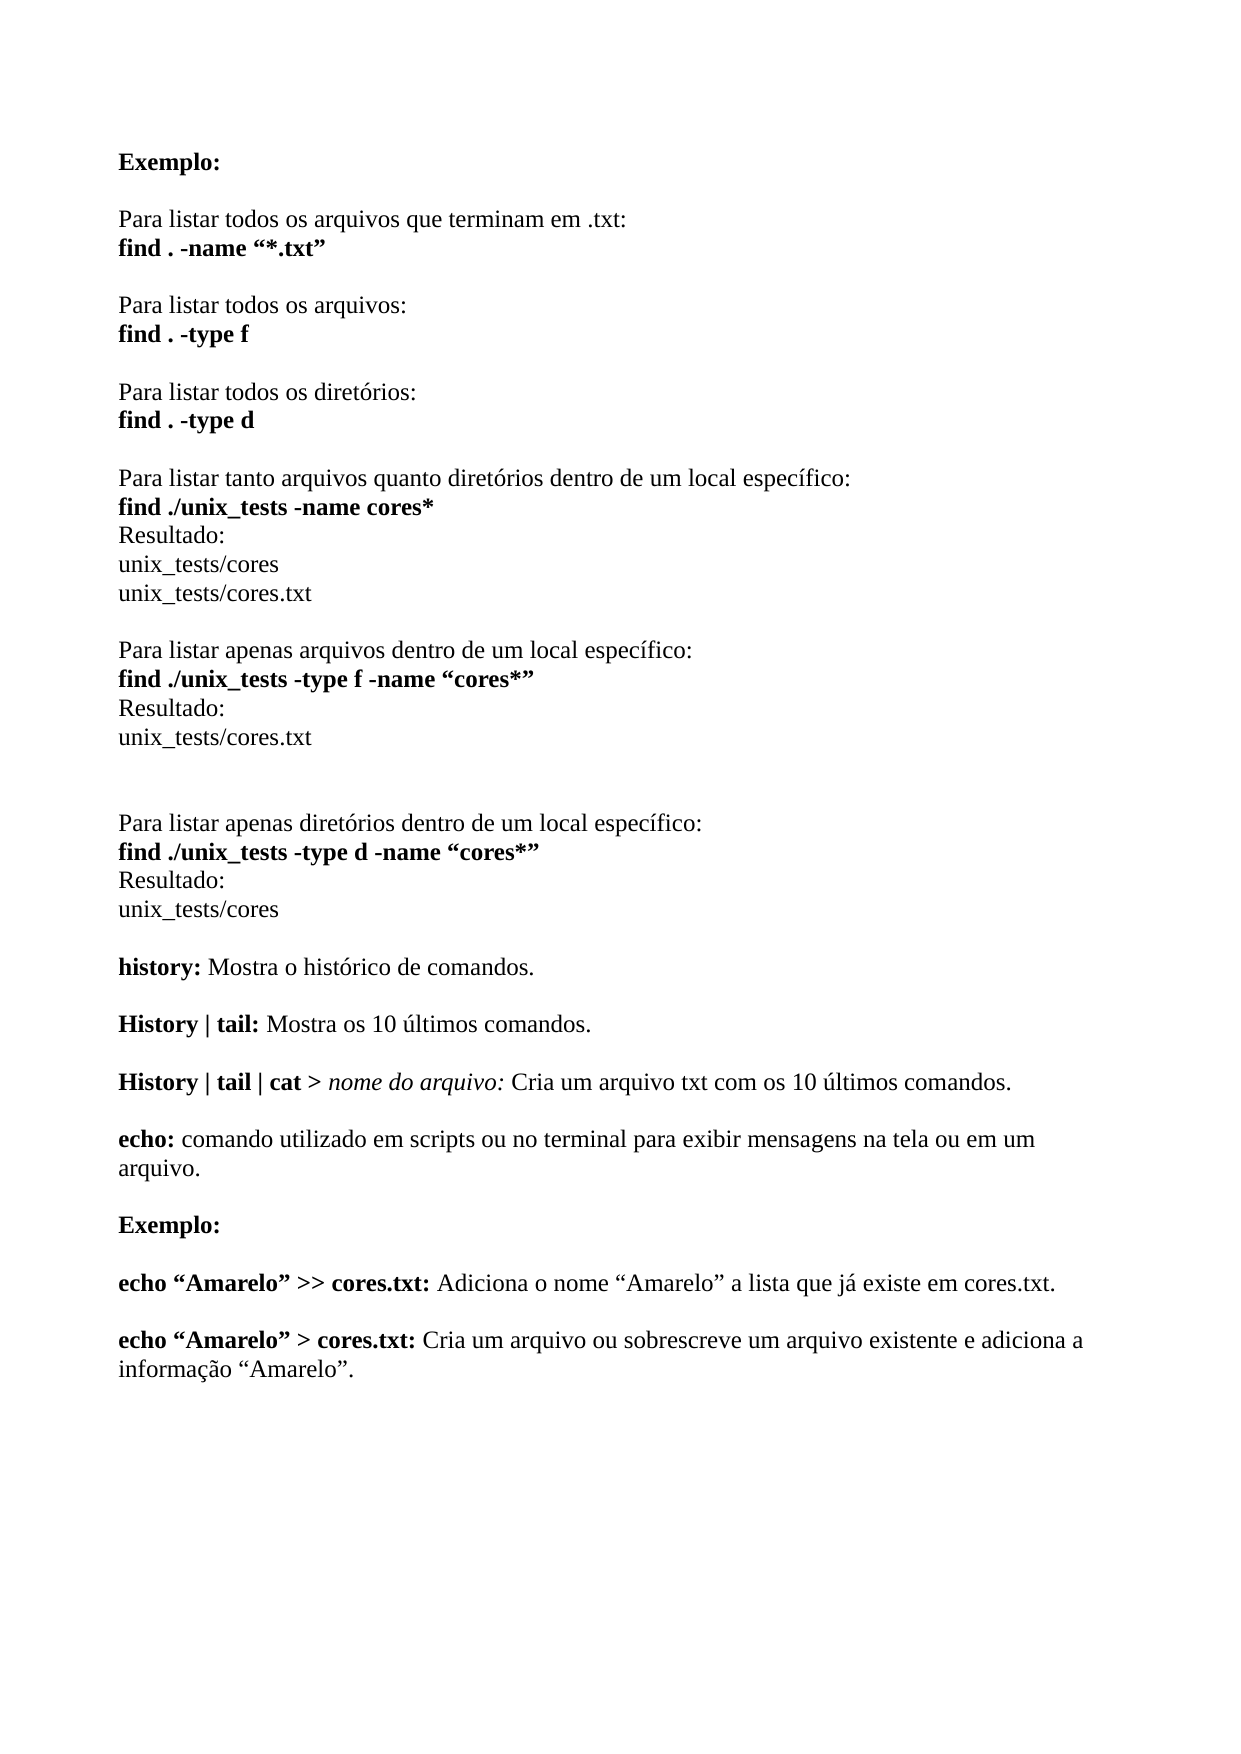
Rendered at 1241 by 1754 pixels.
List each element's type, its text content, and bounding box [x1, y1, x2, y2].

text Resultado: [118, 521, 1122, 549]
text find ./unix_tests -name cores* [118, 492, 1122, 521]
text unix_tests/cores.txt [118, 722, 1122, 751]
text find . -type f [118, 319, 1122, 348]
text Para listar tanto arquivos quanto diretórios dentro de um local específico: [118, 463, 1122, 492]
text Para listar apenas arquivos dentro de um local específico: [118, 636, 1122, 664]
text Resultado: [118, 693, 1122, 722]
text Para listar todos os arquivos: [118, 291, 1122, 319]
text History | tail: Mostra os 10 últimos comandos. [118, 1009, 1122, 1038]
text unix_tests/cores [118, 549, 1122, 578]
text Para listar todos os arquivos que terminam em .txt: [118, 204, 1122, 233]
text unix_tests/cores.txt [118, 578, 1122, 607]
text echo “Amarelo” >> cores.txt: Adiciona o nome “Amarelo” a lista que já existe em cores.txt. [118, 1268, 1122, 1297]
text unix_tests/cores [118, 894, 1122, 923]
text Para listar todos os diretórios: [118, 377, 1122, 406]
text echo “Amarelo” > cores.txt: Cria um arquivo ou sobrescreve um arquivo existente e adiciona a informação “Amarelo”. [118, 1326, 1122, 1383]
text Exemplo: [118, 1211, 1122, 1239]
text history: Mostra o histórico de comandos. [118, 952, 1122, 981]
text echo: comando utilizado em scripts ou no terminal para exibir mensagens na tela ou em um arquivo. [118, 1124, 1122, 1182]
text Exemplo: [118, 147, 1122, 176]
text Resultado: [118, 866, 1122, 894]
text find . -name “*.txt” [118, 233, 1122, 262]
text find ./unix_tests -type f -name “cores*” [118, 664, 1122, 693]
text find ./unix_tests -type d -name “cores*” [118, 837, 1122, 866]
text find . -type d [118, 406, 1122, 434]
text Para listar apenas diretórios dentro de um local específico: [118, 808, 1122, 837]
text History | tail | cat > nome do arquivo: Cria um arquivo txt com os 10 últimos comandos. [118, 1067, 1122, 1096]
